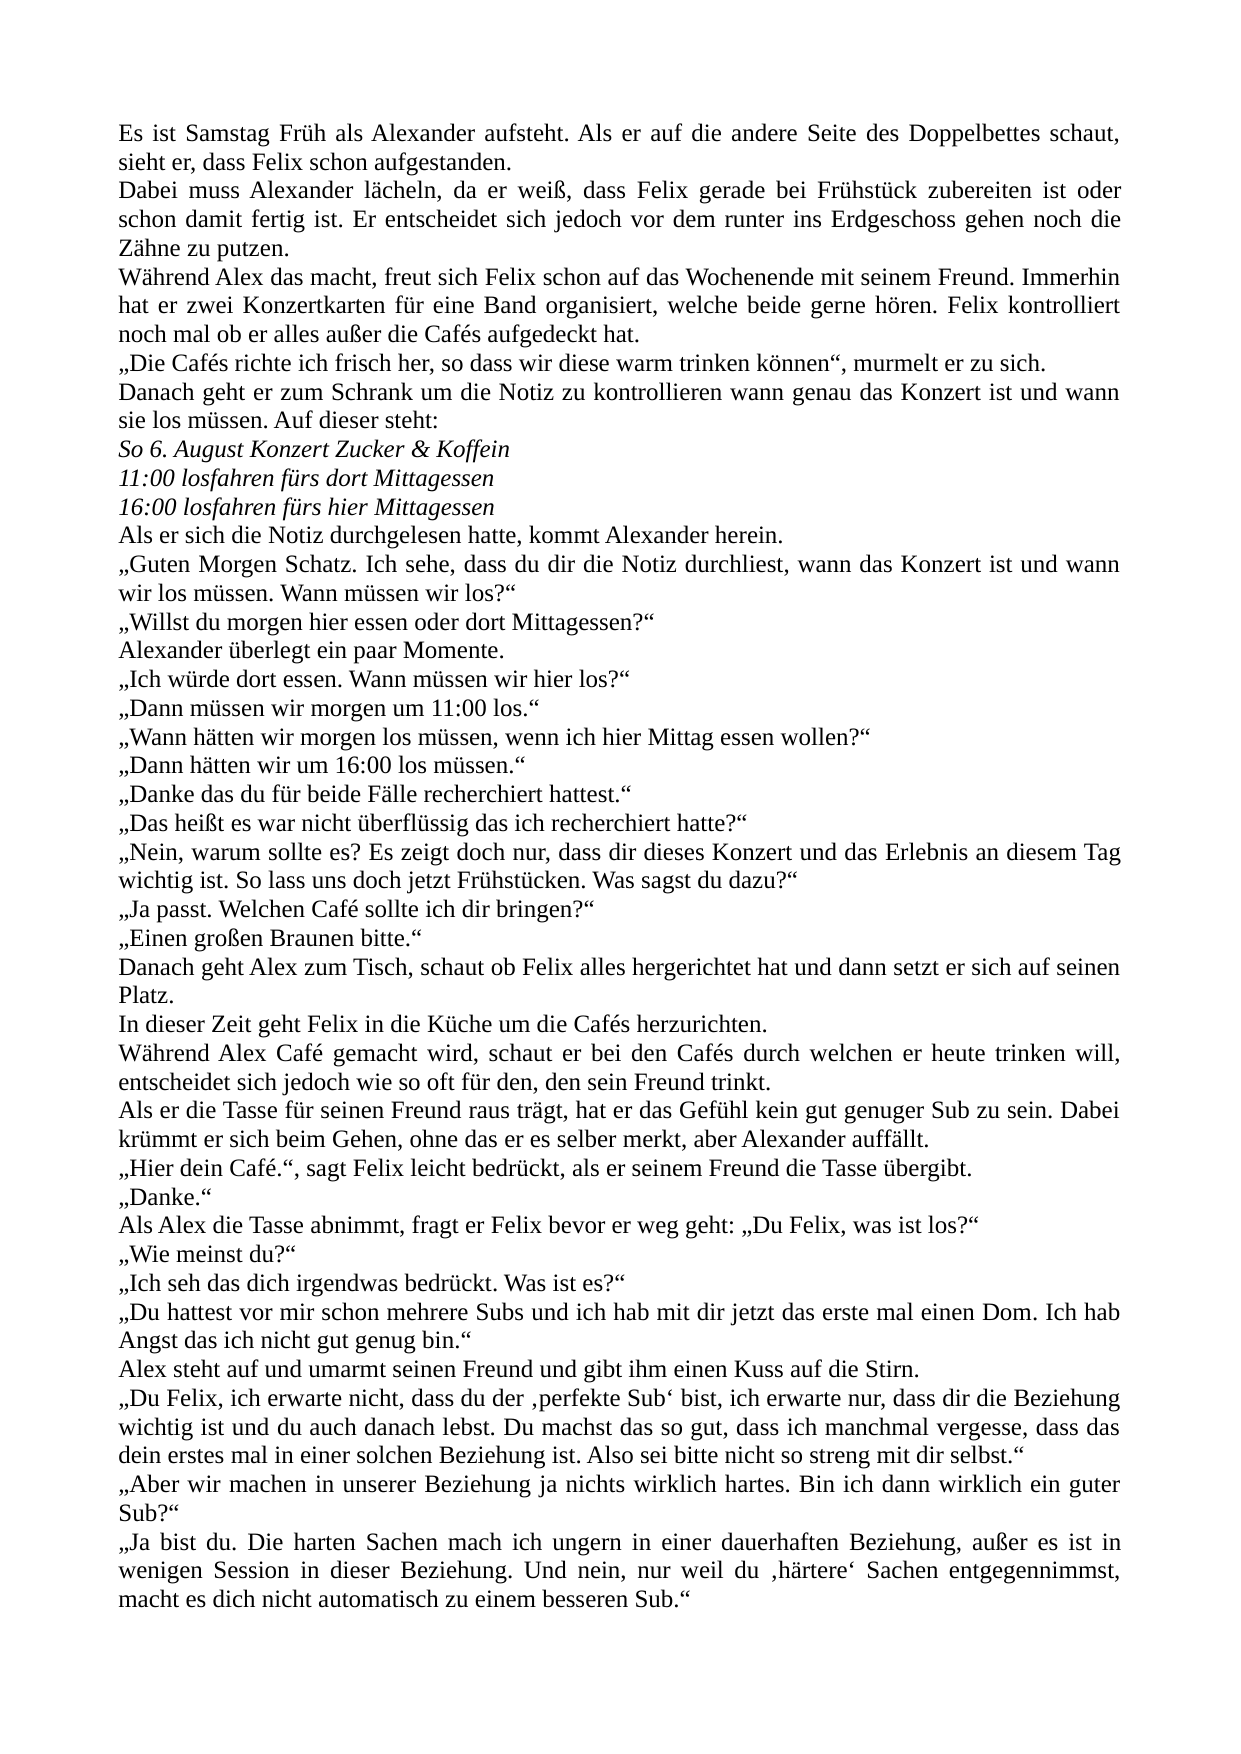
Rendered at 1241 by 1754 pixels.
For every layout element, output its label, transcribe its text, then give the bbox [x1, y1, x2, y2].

text „Einen großen Braunen bitte.“ [118, 923, 1122, 952]
text Es ist Samstag Früh als Alexander aufsteht. Als er auf die andere Seite des Doppelbettes schaut, sieht er, dass Felix schon aufgestanden. [118, 118, 1122, 176]
text Danach geht Alex zum Tisch, schaut ob Felix alles hergerichtet hat und dann setzt er sich auf seinen Platz. [118, 952, 1122, 1009]
text „Dann hätten wir um 16:00 los müssen.“ [118, 751, 1122, 779]
text „Wann hätten wir morgen los müssen, wenn ich hier Mittag essen wollen?“ [118, 722, 1122, 751]
text Während Alex das macht, freut sich Felix schon auf das Wochenende mit seinem Freund. Immerhin hat er zwei Konzertkarten für eine Band organisiert, welche beide gerne hören. Felix kontrolliert noch mal ob er alles außer die Cafés aufgedeckt hat. [118, 262, 1122, 348]
text „Ich seh das dich irgendwas bedrückt. Was ist es?“ [118, 1268, 1122, 1297]
text „Aber wir machen in unserer Beziehung ja nichts wirklich hartes. Bin ich dann wirklich ein guter Sub?“ [118, 1469, 1122, 1527]
text „Wie meinst du?“ [118, 1239, 1122, 1268]
text „Du Felix, ich erwarte nicht, dass du der ‚perfekte Sub‘ bist, ich erwarte nur, dass dir die Beziehung wichtig ist und du auch danach lebst. Du machst das so gut, dass ich manchmal vergesse, dass das dein erstes mal in einer solchen Beziehung ist. Also sei bitte nicht so streng mit dir selbst.“ [118, 1383, 1122, 1469]
text Danach geht er zum Schrank um die Notiz zu kontrollieren wann genau das Konzert ist und wann sie los müssen. Auf dieser steht: [118, 377, 1122, 434]
text So 6. August Konzert Zucker & Koffein [118, 434, 1122, 463]
text „Das heißt es war nicht überflüssig das ich recherchiert hatte?“ [118, 808, 1122, 837]
text „Die Cafés richte ich frisch her, so dass wir diese warm trinken können“, murmelt er zu sich. [118, 348, 1122, 377]
text Während Alex Café gemacht wird, schaut er bei den Cafés durch welchen er heute trinken will, entscheidet sich jedoch wie so oft für den, den sein Freund trinkt. [118, 1038, 1122, 1096]
text „Guten Morgen Schatz. Ich sehe, dass du dir die Notiz durchliest, wann das Konzert ist und wann wir los müssen. Wann müssen wir los?“ [118, 549, 1122, 607]
text „Ja passt. Welchen Café sollte ich dir bringen?“ [118, 894, 1122, 923]
text In dieser Zeit geht Felix in die Küche um die Cafés herzurichten. [118, 1009, 1122, 1038]
text „Ja bist du. Die harten Sachen mach ich ungern in einer dauerhaften Beziehung, außer es ist in wenigen Session in dieser Beziehung. Und nein, nur weil du ‚härtere‘ Sachen entgegennimmst, macht es dich nicht automatisch zu einem besseren Sub.“ [118, 1527, 1122, 1613]
text „Nein, warum sollte es? Es zeigt doch nur, dass dir dieses Konzert und das Erlebnis an diesem Tag wichtig ist. So lass uns doch jetzt Frühstücken. Was sagst du dazu?“ [118, 837, 1122, 894]
text Als Alex die Tasse abnimmt, fragt er Felix bevor er weg geht: „Du Felix, was ist los?“ [118, 1211, 1122, 1239]
text Dabei muss Alexander lächeln, da er weiß, dass Felix gerade bei Frühstück zubereiten ist oder schon damit fertig ist. Er entscheidet sich jedoch vor dem runter ins Erdgeschoss gehen noch die Zähne zu putzen. [118, 176, 1122, 262]
text „Ich würde dort essen. Wann müssen wir hier los?“ [118, 664, 1122, 693]
text Alexander überlegt ein paar Momente. [118, 636, 1122, 664]
text „Danke das du für beide Fälle recherchiert hattest.“ [118, 779, 1122, 808]
text Alex steht auf und umarmt seinen Freund und gibt ihm einen Kuss auf die Stirn. [118, 1354, 1122, 1383]
text Als er sich die Notiz durchgelesen hatte, kommt Alexander herein. [118, 521, 1122, 549]
text „Hier dein Café.“, sagt Felix leicht bedrückt, als er seinem Freund die Tasse übergibt. [118, 1153, 1122, 1182]
text 16:00 losfahren fürs hier Mittagessen [118, 492, 1122, 521]
text „Du hattest vor mir schon mehrere Subs und ich hab mit dir jetzt das erste mal einen Dom. Ich hab Angst das ich nicht gut genug bin.“ [118, 1297, 1122, 1354]
text „Dann müssen wir morgen um 11:00 los.“ [118, 693, 1122, 722]
text 11:00 losfahren fürs dort Mittagessen [118, 463, 1122, 492]
text „Willst du morgen hier essen oder dort Mittagessen?“ [118, 607, 1122, 636]
text „Danke.“ [118, 1182, 1122, 1211]
text Als er die Tasse für seinen Freund raus trägt, hat er das Gefühl kein gut genuger Sub zu sein. Dabei krümmt er sich beim Gehen, ohne das er es selber merkt, aber Alexander auffällt. [118, 1096, 1122, 1153]
